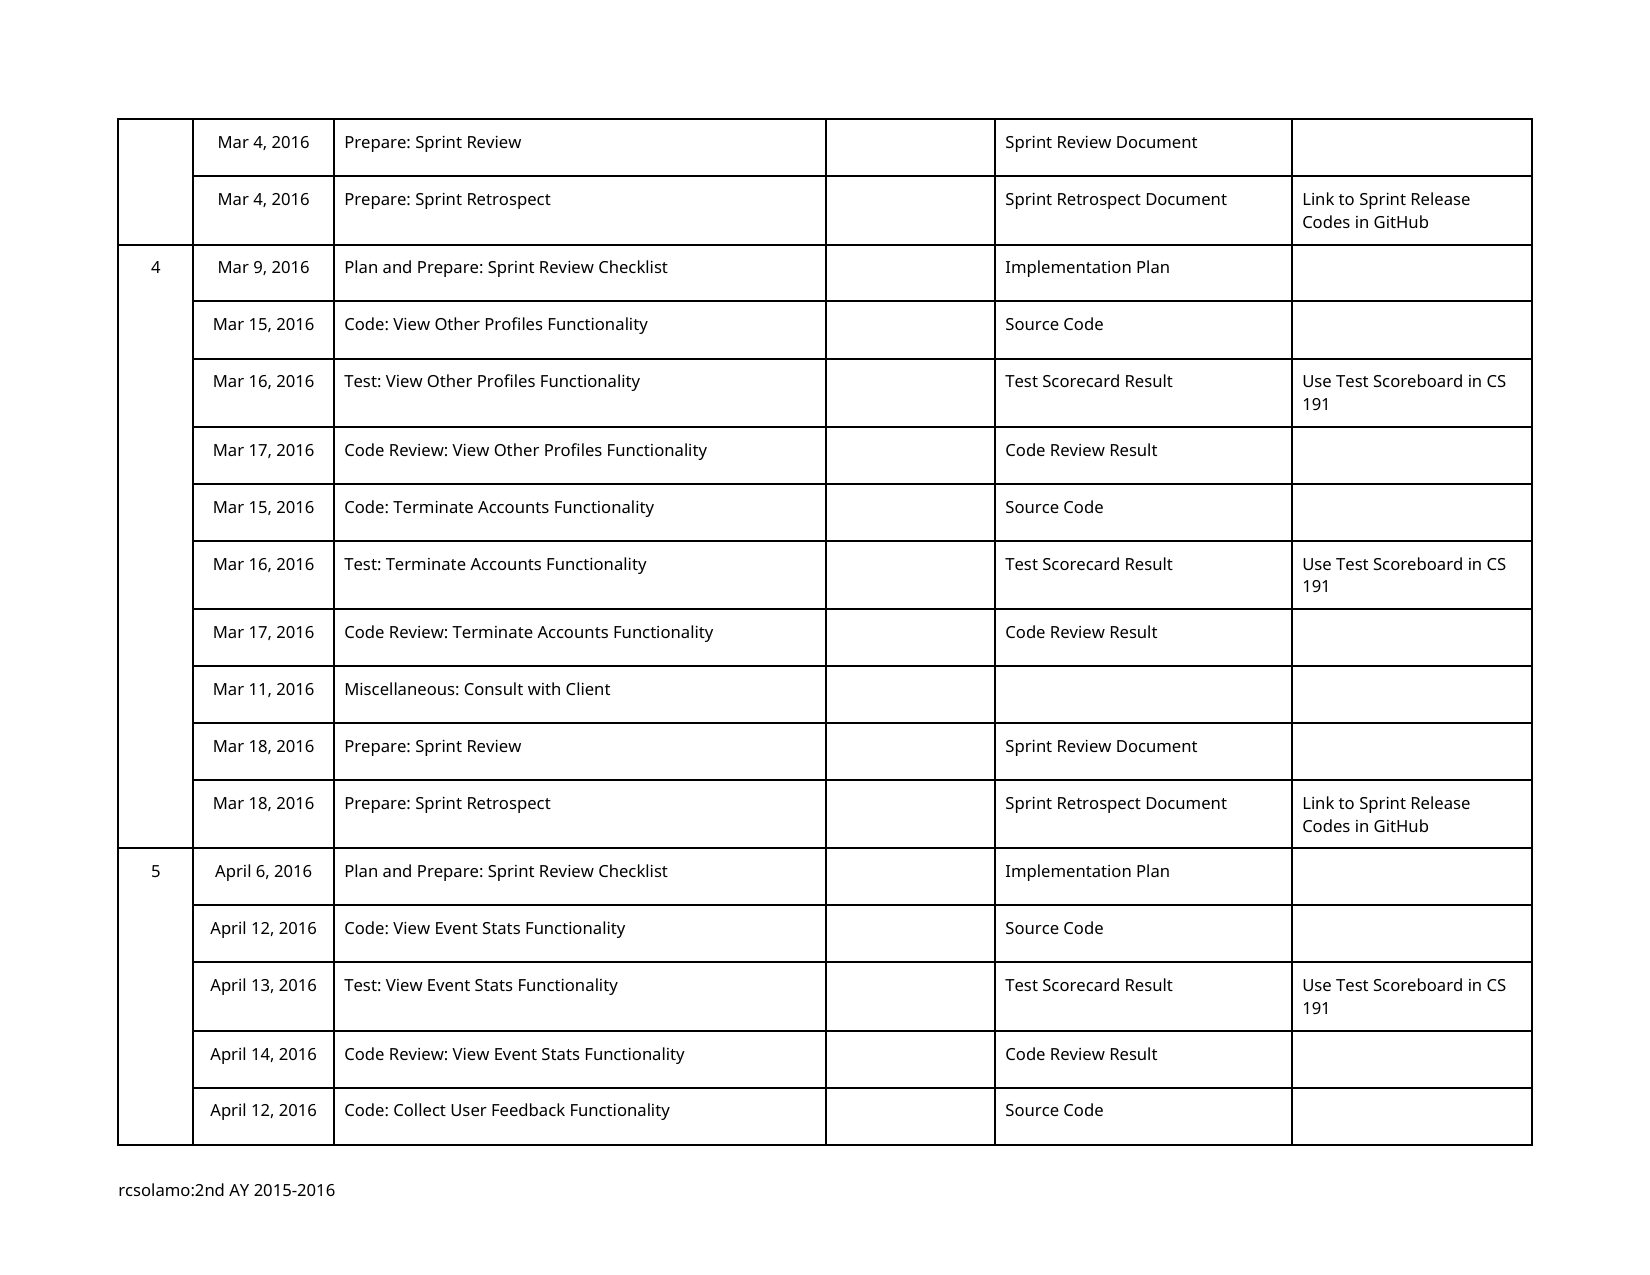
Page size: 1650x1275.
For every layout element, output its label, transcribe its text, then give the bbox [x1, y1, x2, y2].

table_cell [996, 667, 1291, 722]
table_cell [1293, 1032, 1531, 1087]
table_cell Prepare: Sprint Review [335, 724, 825, 779]
table_cell [827, 246, 994, 300]
table_cell April 13, 2016 [194, 963, 333, 1029]
table_cell Test: View Other Profiles Functionality [335, 360, 825, 426]
table_cell Implementation Plan [996, 246, 1291, 300]
table_cell [1293, 428, 1531, 483]
table_cell [827, 120, 994, 175]
table_cell [1293, 246, 1531, 300]
table_cell Miscellaneous: Consult with Client [335, 667, 825, 722]
table_cell [1293, 906, 1531, 961]
table_cell Mar 17, 2016 [194, 428, 333, 483]
table_cell Test: Terminate Accounts Functionality [335, 542, 825, 608]
table_cell Prepare: Sprint Review [335, 120, 825, 175]
table_cell Mar 11, 2016 [194, 667, 333, 722]
table_cell Use Test Scoreboard in CS 191 [1293, 360, 1531, 426]
table_cell Source Code [996, 906, 1291, 961]
table_cell Implementation Plan [996, 849, 1291, 904]
table_cell Code Review: Terminate Accounts Functionality [335, 610, 825, 665]
table_cell [827, 724, 994, 779]
table_cell [827, 781, 994, 847]
table_cell Test Scorecard Result [996, 963, 1291, 1029]
table_cell Source Code [996, 485, 1291, 540]
table_cell Mar 4, 2016 [194, 177, 333, 243]
table_cell Code Review: View Event Stats Functionality [335, 1032, 825, 1087]
table_cell Code: View Event Stats Functionality [335, 906, 825, 961]
table_cell [827, 542, 994, 608]
table_cell Test Scorecard Result [996, 542, 1291, 608]
table_cell Mar 9, 2016 [194, 246, 333, 300]
table_cell Code Review: View Other Profiles Functionality [335, 428, 825, 483]
table_cell Code: Collect User Feedback Functionality [335, 1089, 825, 1143]
table_cell Test Scorecard Result [996, 360, 1291, 426]
table_cell [827, 906, 994, 961]
table_cell 5 [119, 849, 192, 1143]
table_cell April 12, 2016 [194, 906, 333, 961]
table_cell Sprint Review Document [996, 724, 1291, 779]
table_cell Sprint Retrospect Document [996, 177, 1291, 243]
table_cell Plan and Prepare: Sprint Review Checklist [335, 246, 825, 300]
table_cell Sprint Retrospect Document [996, 781, 1291, 847]
table_cell Mar 17, 2016 [194, 610, 333, 665]
table_cell Sprint Review Document [996, 120, 1291, 175]
table_cell April 12, 2016 [194, 1089, 333, 1143]
table_cell [827, 1089, 994, 1143]
table_cell April 6, 2016 [194, 849, 333, 904]
table_cell Prepare: Sprint Retrospect [335, 177, 825, 243]
table_cell 4 [119, 246, 192, 847]
table_cell [827, 302, 994, 357]
table_cell [1293, 610, 1531, 665]
table_cell [1293, 120, 1531, 175]
table_cell [1293, 1089, 1531, 1143]
table_cell [827, 1032, 994, 1087]
table_cell Test: View Event Stats Functionality [335, 963, 825, 1029]
table_cell [827, 667, 994, 722]
table_cell [1293, 724, 1531, 779]
table_cell [1293, 849, 1531, 904]
table_cell Code: Terminate Accounts Functionality [335, 485, 825, 540]
table_cell [827, 610, 994, 665]
table_cell Mar 15, 2016 [194, 485, 333, 540]
table_cell [827, 428, 994, 483]
table_cell [827, 177, 994, 243]
table_cell Prepare: Sprint Retrospect [335, 781, 825, 847]
table_cell Link to Sprint Release Codes in GitHub [1293, 781, 1531, 847]
table_cell Source Code [996, 1089, 1291, 1143]
table_cell Plan and Prepare: Sprint Review Checklist [335, 849, 825, 904]
table_cell Mar 18, 2016 [194, 724, 333, 779]
table_cell Code Review Result [996, 610, 1291, 665]
table_cell Code Review Result [996, 1032, 1291, 1087]
table_cell Source Code [996, 302, 1291, 357]
table_cell April 14, 2016 [194, 1032, 333, 1087]
table_cell Link to Sprint Release Codes in GitHub [1293, 177, 1531, 243]
table_cell Mar 18, 2016 [194, 781, 333, 847]
table_cell [1293, 302, 1531, 357]
table_cell [827, 485, 994, 540]
table_cell [119, 120, 192, 243]
table_cell Code Review Result [996, 428, 1291, 483]
table_cell Use Test Scoreboard in CS 191 [1293, 963, 1531, 1029]
table_cell [827, 360, 994, 426]
table_cell Mar 15, 2016 [194, 302, 333, 357]
table_cell Code: View Other Profiles Functionality [335, 302, 825, 357]
table_cell Mar 4, 2016 [194, 120, 333, 175]
table_cell Mar 16, 2016 [194, 360, 333, 426]
table_cell [827, 963, 994, 1029]
table_cell [827, 849, 994, 904]
table_cell [1293, 667, 1531, 722]
table_cell Use Test Scoreboard in CS 191 [1293, 542, 1531, 608]
table_cell Mar 16, 2016 [194, 542, 333, 608]
table_cell [1293, 485, 1531, 540]
